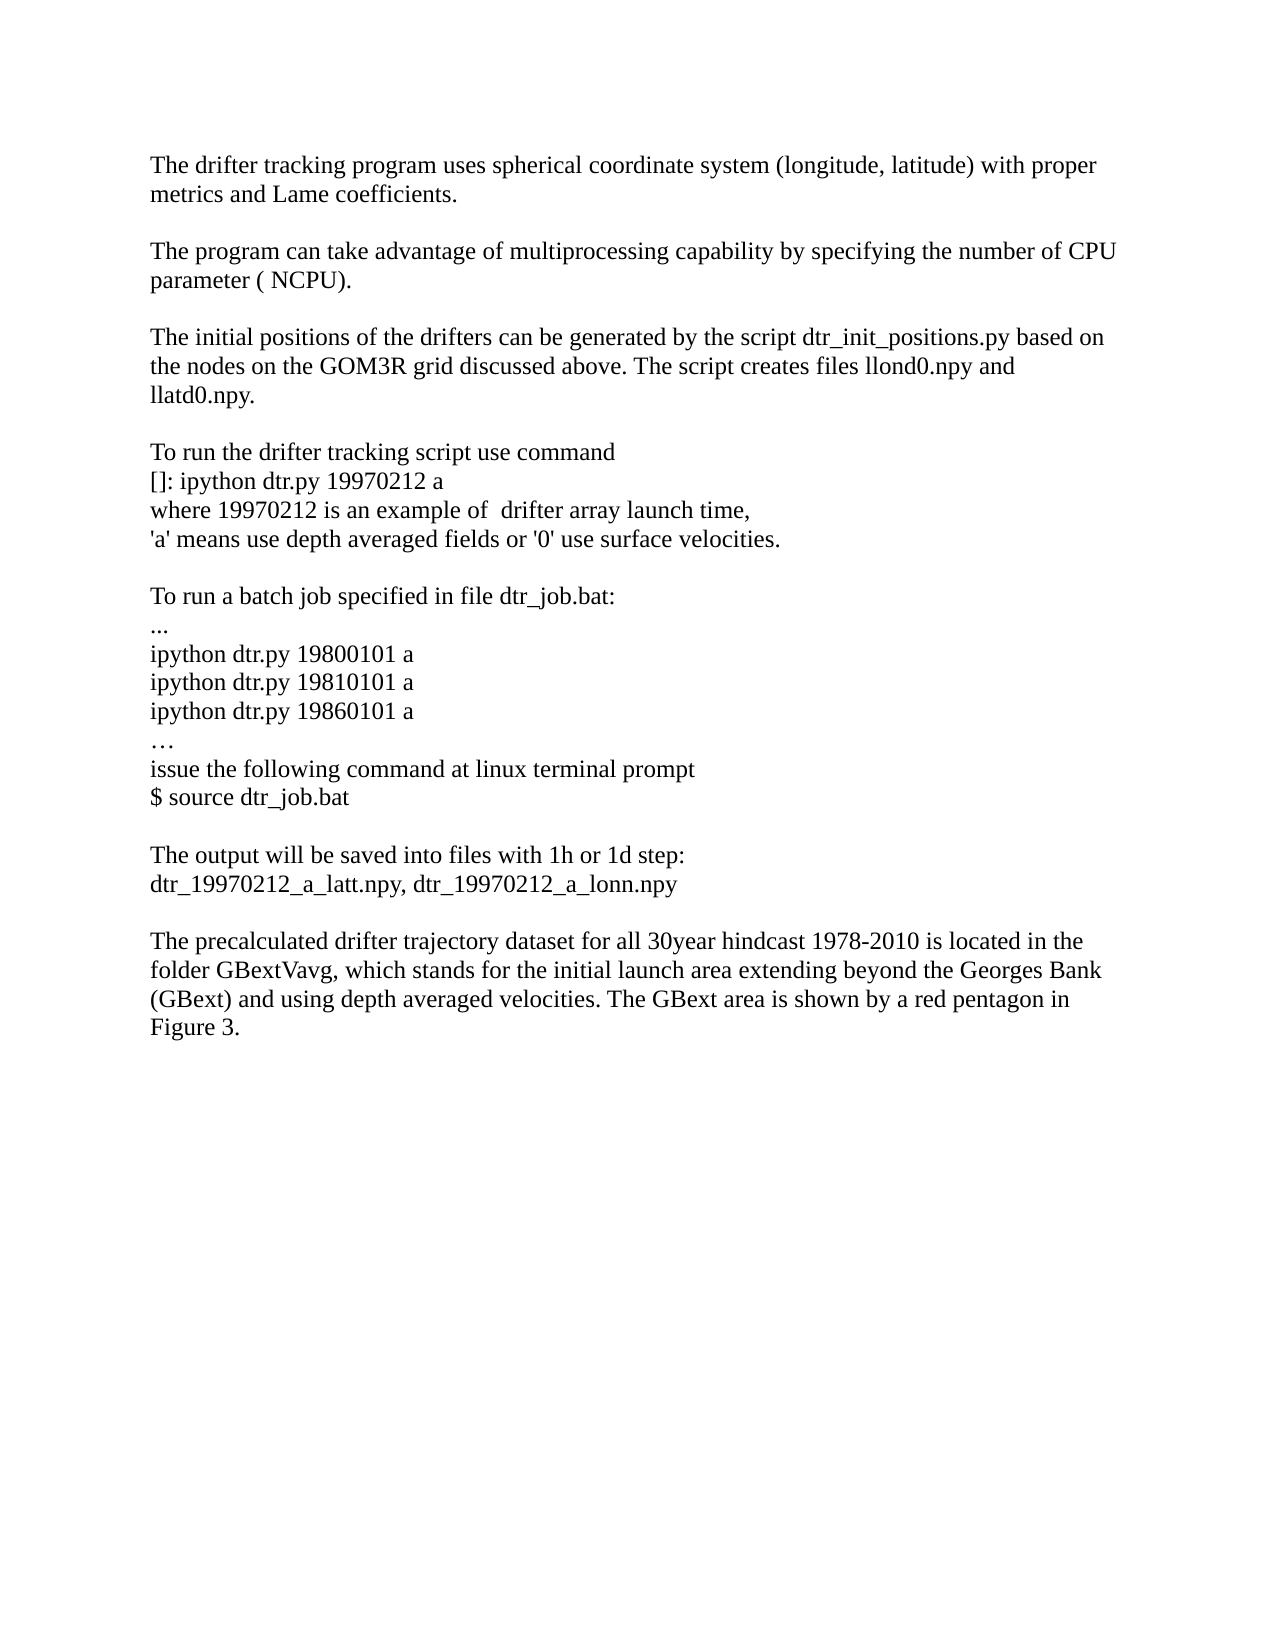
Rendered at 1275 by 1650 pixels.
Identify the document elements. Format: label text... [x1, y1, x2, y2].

text issue the following command at linux terminal prompt [150, 754, 1125, 782]
text where 19970212 is an example of drifter array launch time, [150, 495, 1125, 524]
text ... [150, 610, 1125, 639]
text ipython dtr.py 19810101 a [150, 667, 1125, 696]
text $ source dtr_job.bat [150, 782, 1125, 811]
text The precalculated drifter trajectory dataset for all 30year hindcast 1978-2010 is located in the folder GBextVavg, which stands for the initial launch area extending beyond the Georges Bank (GBext) and using depth averaged velocities. The GBext area is shown by a red pentagon in Figure 3. [150, 926, 1125, 1041]
text To run a batch job specified in file dtr_job.bat: [150, 581, 1125, 610]
text The output will be saved into files with 1h or 1d step: [150, 840, 1125, 869]
text dtr_19970212_a_latt.npy, dtr_19970212_a_lonn.npy [150, 869, 1125, 897]
text []: ipython dtr.py 19970212 a [150, 466, 1125, 495]
text ipython dtr.py 19800101 a [150, 639, 1125, 667]
text The drifter tracking program uses spherical coordinate system (longitude, latitude) with proper metrics and Lame coefficients. [150, 150, 1125, 207]
text … [150, 725, 1125, 754]
text To run the drifter tracking script use command [150, 437, 1125, 466]
text The program can take advantage of multiprocessing capability by specifying the number of CPU parameter ( NCPU). [150, 236, 1125, 294]
text ipython dtr.py 19860101 a [150, 696, 1125, 725]
text The initial positions of the drifters can be generated by the script dtr_init_positions.py based on the nodes on the GOM3R grid discussed above. The script creates files llond0.npy and llatd0.npy. [150, 322, 1125, 409]
text 'a' means use depth averaged fields or '0' use surface velocities. [150, 524, 1125, 552]
